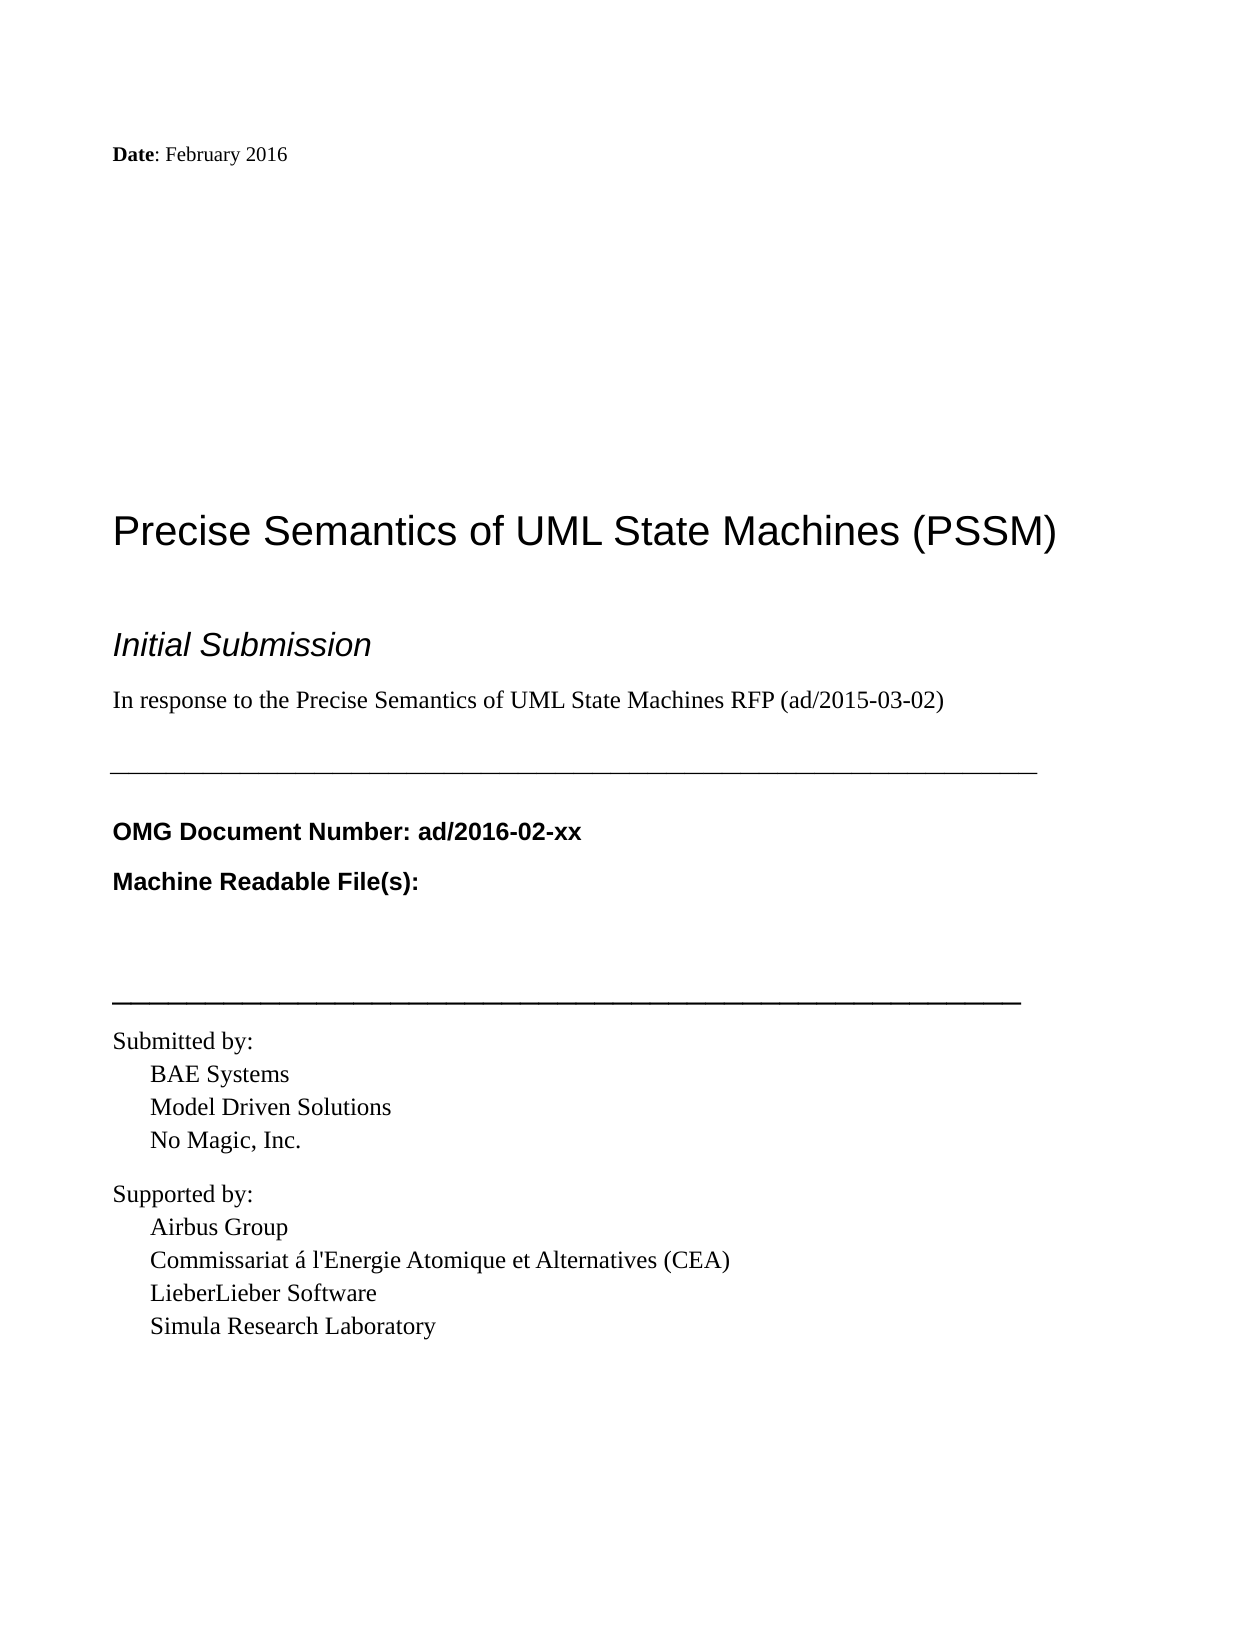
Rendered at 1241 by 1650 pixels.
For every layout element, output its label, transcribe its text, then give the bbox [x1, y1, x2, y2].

text Commissariat á l'Energie Atomique et Alternatives (CEA) [150, 1245, 1125, 1274]
text _________________________________________________ [112, 967, 1125, 1005]
text In response to the Precise Semantics of UML State Machines RFP (ad/2015-03-02) [112, 685, 1125, 713]
text __________________________________________________ [112, 739, 1125, 777]
text Submitted by: [112, 1026, 1125, 1055]
text OMG Document Number: ad/2016-02-xx [112, 817, 1125, 846]
subtitle Initial Submission [112, 625, 1125, 664]
text Model Driven Solutions [150, 1092, 1125, 1121]
text No Magic, Inc. [150, 1125, 1125, 1154]
text BAE Systems [150, 1059, 1125, 1088]
text Machine Readable File(s): [112, 867, 1125, 896]
text Date: February 2016 [112, 142, 1125, 166]
text Simula Research Laboratory [150, 1311, 1125, 1340]
text Airbus Group [150, 1212, 1125, 1241]
text Supported by: [112, 1179, 1125, 1208]
title Precise Semantics of UML State Machines (PSSM) [112, 506, 1125, 554]
text LieberLieber Software [150, 1278, 1125, 1307]
